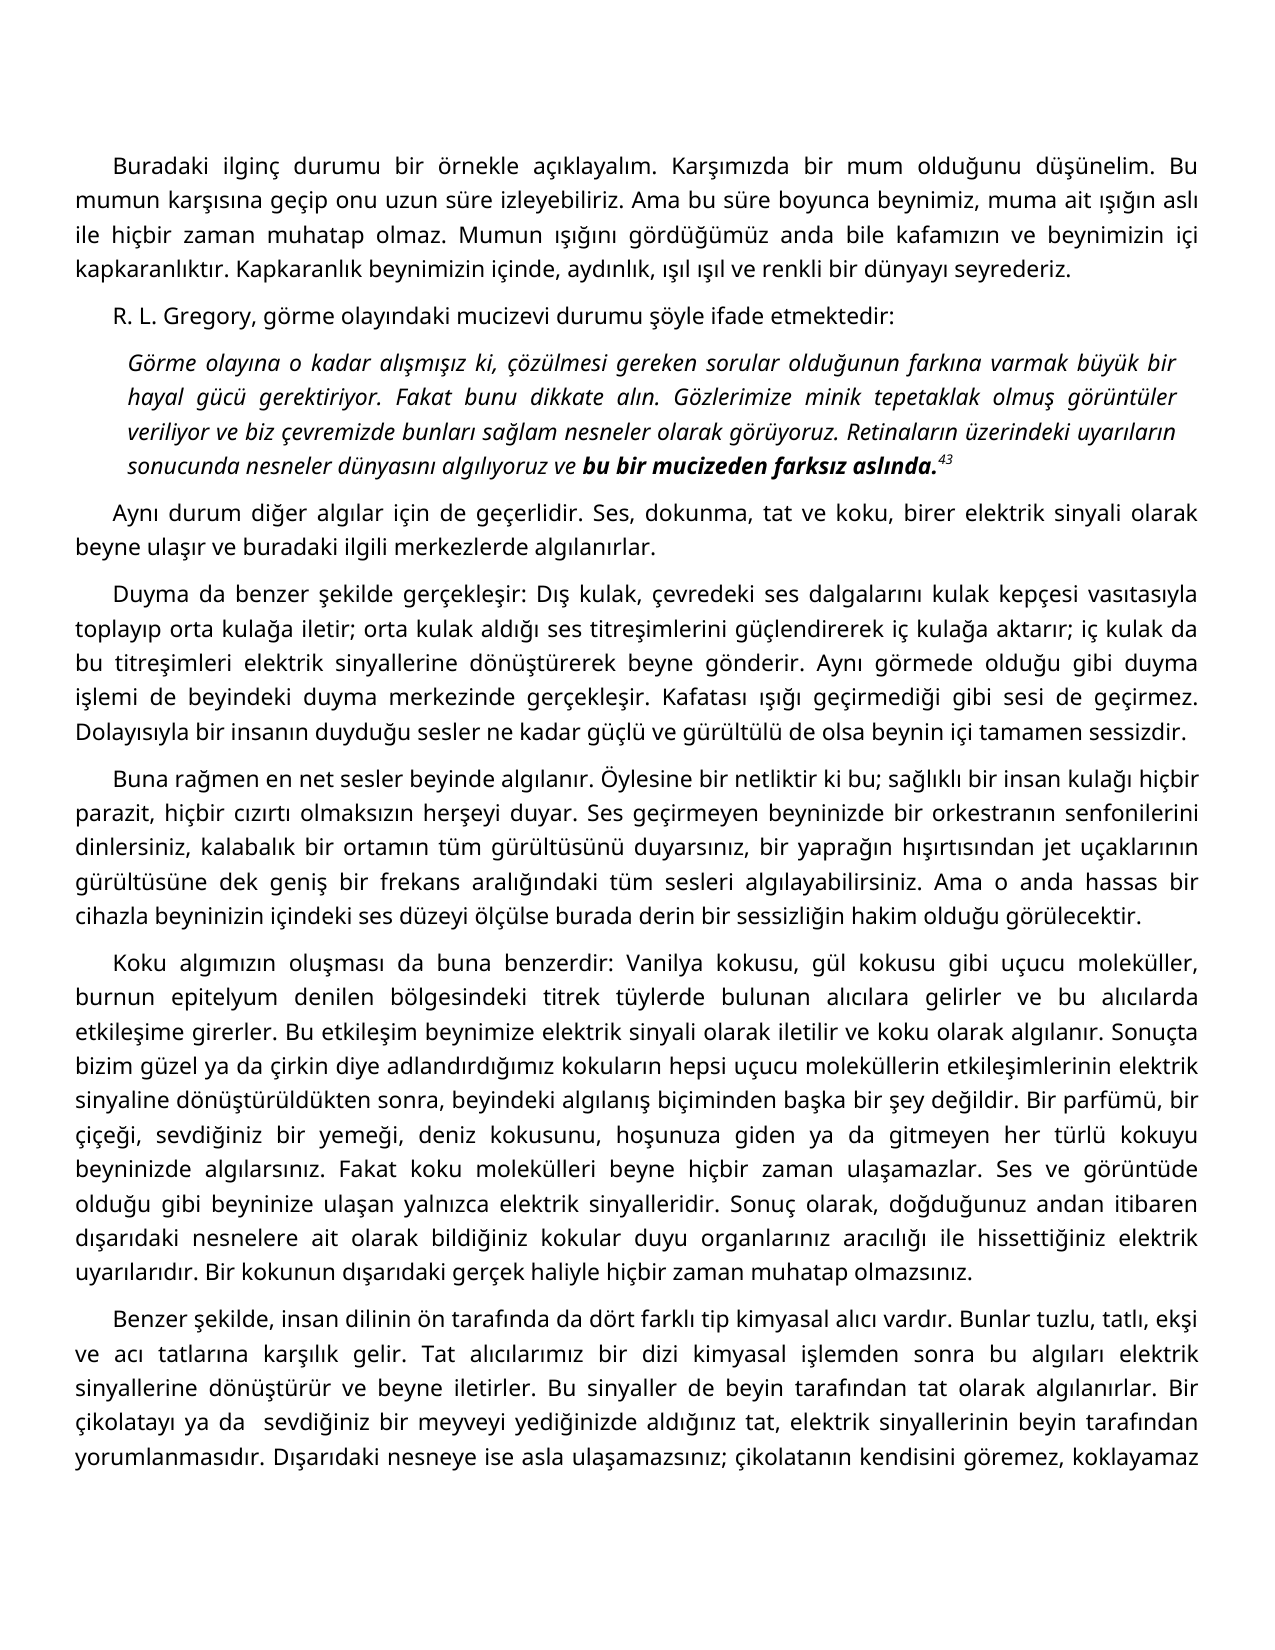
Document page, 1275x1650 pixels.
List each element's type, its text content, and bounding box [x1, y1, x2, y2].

text Buradaki ilginç durumu bir örnekle açıklayalım. Karşımızda bir mum olduğunu düşünelim. Bu mumun karşısına geçip onu uzun süre izleyebiliriz. Ama bu süre boyunca beynimiz, muma ait ışığın aslı ile hiçbir zaman muhatap olmaz. Mumun ışığını gördüğümüz anda bile kafamızın ve beynimizin içi kapkaranlıktır. Kapkaranlık beynimizin içinde, aydınlık, ışıl ışıl ve renkli bir dünyayı seyrederiz. [75, 150, 1200, 284]
text Aynı durum diğer algılar için de geçerlidir. Ses, dokunma, tat ve koku, birer elektrik sinyali olarak beyne ulaşır ve buradaki ilgili merkezlerde algılanırlar. [75, 497, 1200, 562]
text Buna rağmen en net sesler beyinde algılanır. Öylesine bir netliktir ki bu; sağlıklı bir insan kulağı hiçbir parazit, hiçbir cızırtı olmaksızın herşeyi duyar. Ses geçirmeyen beyninizde bir orkestranın senfonilerini dinlersiniz, kalabalık bir ortamın tüm gürültüsünü duyarsınız, bir yaprağın hışırtısından jet uçaklarının gürültüsüne dek geniş bir frekans aralığındaki tüm sesleri algılayabilirsiniz. Ama o anda hassas bir cihazla beyninizin içindeki ses düzeyi ölçülse burada derin bir sessizliğin hakim olduğu görülecektir. [75, 762, 1200, 931]
text Koku algımızın oluşması da buna benzerdir: Vanilya kokusu, gül kokusu gibi uçucu moleküller, burnun epitelyum denilen bölgesindeki titrek tüylerde bulunan alıcılara gelirler ve bu alıcılarda etkileşime girerler. Bu etkileşim beynimize elektrik sinyali olarak iletilir ve koku olarak algılanır. Sonuçta bizim güzel ya da çirkin diye adlandırdığımız kokuların hepsi uçucu moleküllerin etkileşimlerinin elektrik sinyaline dönüştürüldükten sonra, beyindeki algılanış biçiminden başka bir şey değildir. Bir parfümü, bir çiçeği, sevdiğiniz bir yemeği, deniz kokusunu, hoşunuza giden ya da gitmeyen her türlü kokuyu beyninizde algılarsınız. Fakat koku molekülleri beyne hiçbir zaman ulaşamazlar. Ses ve görüntüde olduğu gibi beyninize ulaşan yalnızca elektrik sinyalleridir. Sonuç olarak, doğduğunuz andan itibaren dışarıdaki nesnelere ait olarak bildiğiniz kokular duyu organlarınız aracılığı ile hissettiğiniz elektrik uyarılarıdır. Bir kokunun dışarıdaki gerçek haliyle hiçbir zaman muhatap olmazsınız. [75, 947, 1200, 1287]
text R. L. Gregory, görme olayındaki mucizevi durumu şöyle ifade etmektedir: [75, 300, 1200, 331]
text Duyma da benzer şekilde gerçekleşir: Dış kulak, çevredeki ses dalgalarını kulak kepçesi vasıtasıyla toplayıp orta kulağa iletir; orta kulak aldığı ses titreşimlerini güçlendirerek iç kulağa aktarır; iç kulak da bu titreşimleri elektrik sinyallerine dönüştürerek beyne gönderir. Aynı görmede olduğu gibi duyma işlemi de beyindeki duyma merkezinde gerçekleşir. Kafatası ışığı geçirmediği gibi sesi de geçirmez. Dolayısıyla bir insanın duyduğu sesler ne kadar güçlü ve gürültülü de olsa beynin içi tamamen sessizdir. [75, 578, 1200, 747]
text Benzer şekilde, insan dilinin ön tarafında da dört farklı tip kimyasal alıcı vardır. Bunlar tuzlu, tatlı, ekşi ve acı tatlarına karşılık gelir. Tat alıcılarımız bir dizi kimyasal işlemden sonra bu algıları elektrik sinyallerine dönüştürür ve beyne iletirler. Bu sinyaller de beyin tarafından tat olarak algılanırlar. Bir çikolatayı ya da sevdiğiniz bir meyveyi yediğinizde aldığınız tat, elektrik sinyallerinin beyin tarafından yorumlanmasıdır. Dışarıdaki nesneye ise asla ulaşamazsınız; çikolatanın kendisini göremez, koklayamaz [75, 1303, 1200, 1472]
text Görme olayına o kadar alışmışız ki, çözülmesi gereken sorular olduğunun farkına varmak büyük bir hayal gücü gerektiriyor. Fakat bunu dikkate alın. Gözlerimize minik tepetaklak olmuş görüntüler veriliyor ve biz çevremizde bunları sağlam nesneler olarak görüyoruz. Retinaların üzerindeki uyarıların sonucunda nesneler dünyasını algılıyoruz ve bu bir mucizeden farksız aslında.43 [127, 347, 1177, 481]
